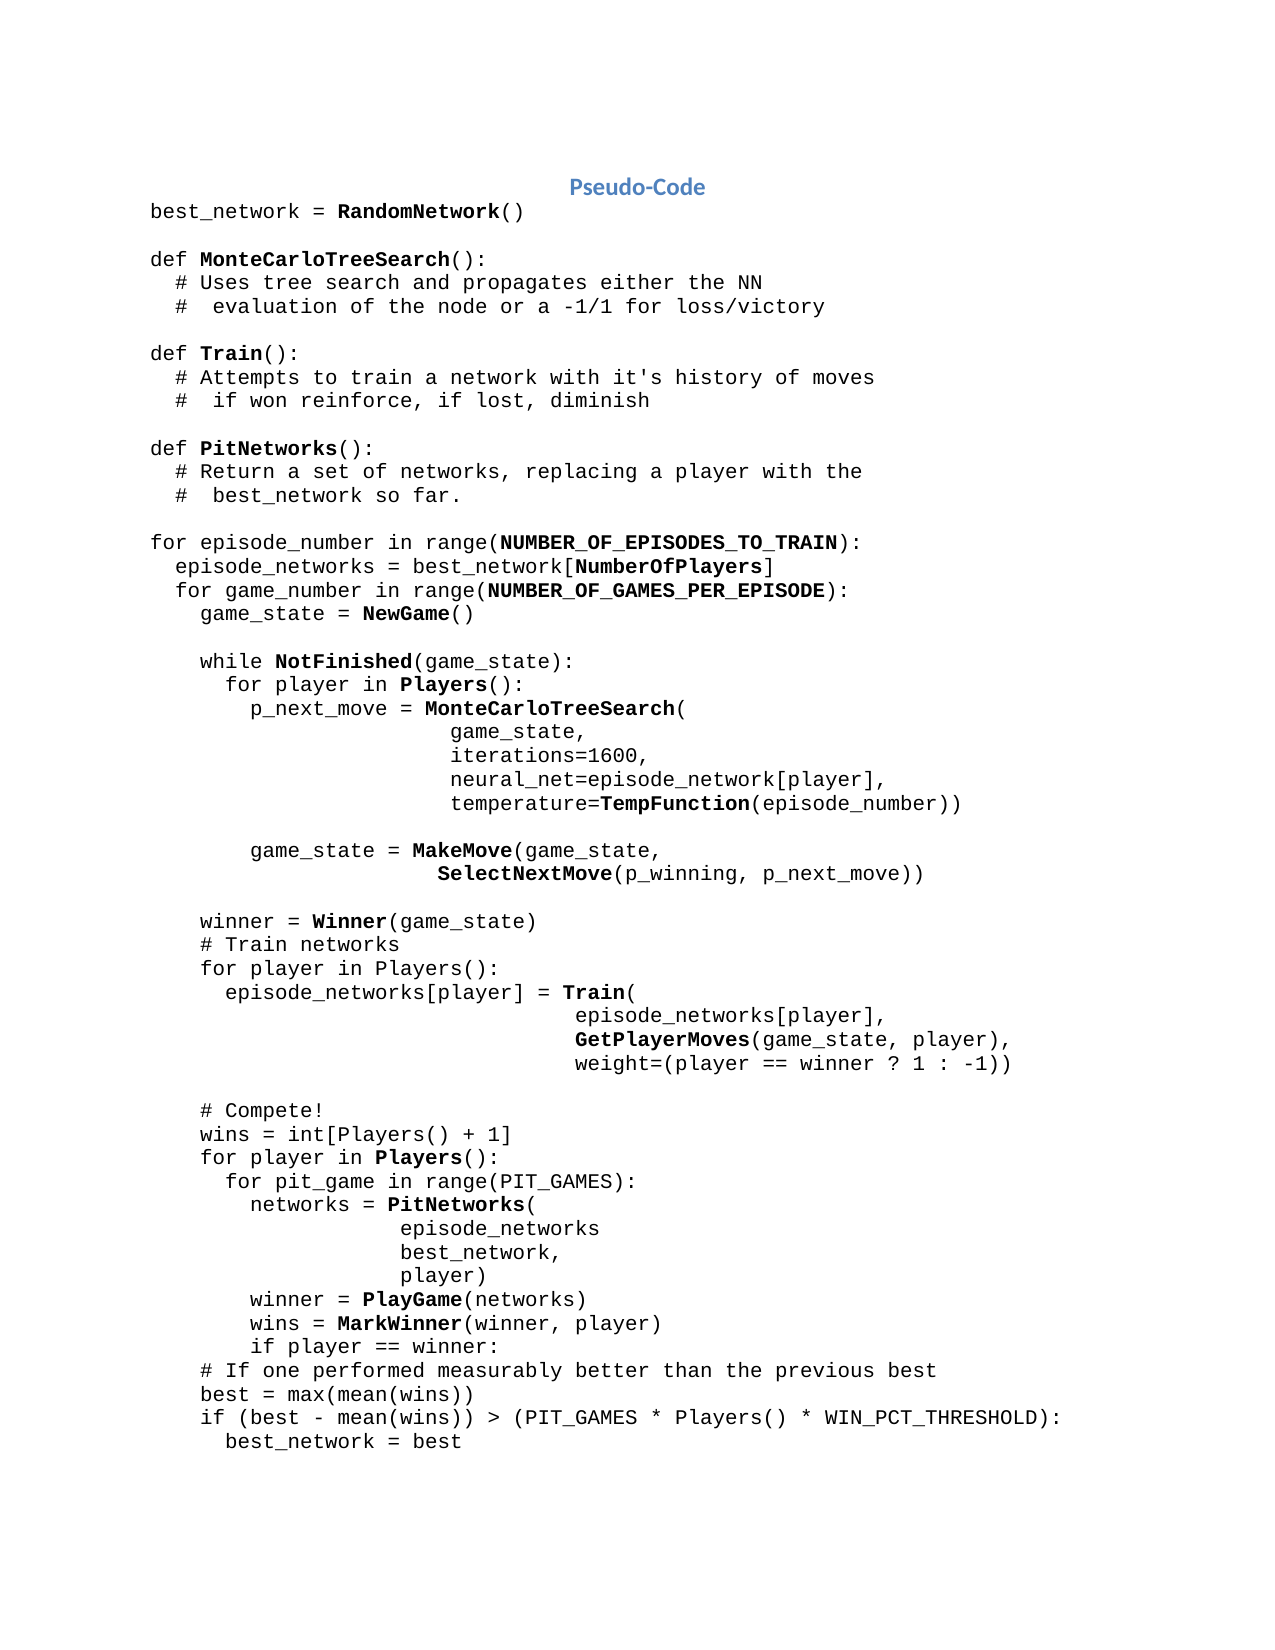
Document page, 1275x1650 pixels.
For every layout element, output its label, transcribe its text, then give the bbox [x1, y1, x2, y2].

text winner = PlayGame(networks) [150, 1289, 1125, 1313]
text # If one performed measurably better than the previous best [150, 1360, 1125, 1384]
text def Train(): [150, 343, 1125, 367]
text episode_networks[player], [150, 1005, 1125, 1029]
text while NotFinished(game_state): [150, 651, 1125, 674]
text networks = PitNetworks( [150, 1194, 1125, 1218]
text # Attempts to train a network with it's history of moves [150, 367, 1125, 391]
text # if won reinforce, if lost, diminish [150, 391, 1125, 414]
text game_state = MakeMove(game_state, [150, 840, 1125, 863]
text game_state = NewGame() [150, 603, 1125, 627]
text # Uses tree search and propagates either the NN [150, 272, 1125, 296]
text SelectNextMove(p_winning, p_next_move)) [150, 863, 1125, 887]
text best_network = RandomNetwork() [150, 201, 1125, 225]
text p_next_move = MonteCarloTreeSearch( [150, 698, 1125, 722]
text def PitNetworks(): [150, 438, 1125, 461]
text for player in Players(): [150, 1147, 1125, 1171]
text iterations=1600, [150, 745, 1125, 769]
text for player in Players(): [150, 674, 1125, 698]
text winner = Winner(game_state) [150, 911, 1125, 934]
text for player in Players(): [150, 958, 1125, 982]
text def MonteCarloTreeSearch(): [150, 249, 1125, 272]
text best = max(mean(wins)) [150, 1384, 1125, 1407]
subtitle Pseudo-Code [150, 171, 1125, 201]
text for game_number in range(NUMBER_OF_GAMES_PER_EPISODE): [150, 580, 1125, 603]
text player) [150, 1265, 1125, 1289]
text episode_networks = best_network[NumberOfPlayers] [150, 556, 1125, 580]
text # evaluation of the node or a -1/1 for loss/victory [150, 296, 1125, 319]
text wins = int[Players() + 1] [150, 1123, 1125, 1147]
text game_state, [150, 722, 1125, 745]
text if player == winner: [150, 1336, 1125, 1360]
text neural_net=episode_network[player], [150, 769, 1125, 792]
text # Compete! [150, 1100, 1125, 1123]
text episode_networks[player] = Train( [150, 982, 1125, 1005]
text for pit_game in range(PIT_GAMES): [150, 1171, 1125, 1194]
text GetPlayerMoves(game_state, player), [150, 1029, 1125, 1053]
text for episode_number in range(NUMBER_OF_EPISODES_TO_TRAIN): [150, 532, 1125, 556]
text best_network = best [150, 1431, 1125, 1454]
text if (best - mean(wins)) > (PIT_GAMES * Players() * WIN_PCT_THRESHOLD): [150, 1407, 1125, 1431]
text # Train networks [150, 934, 1125, 958]
text best_network, [150, 1242, 1125, 1265]
text # best_network so far. [150, 485, 1125, 509]
text temperature=TempFunction(episode_number)) [150, 792, 1125, 816]
text weight=(player == winner ? 1 : -1)) [150, 1053, 1125, 1076]
text wins = MarkWinner(winner, player) [150, 1313, 1125, 1336]
text # Return a set of networks, replacing a player with the [150, 461, 1125, 485]
text episode_networks [150, 1218, 1125, 1242]
